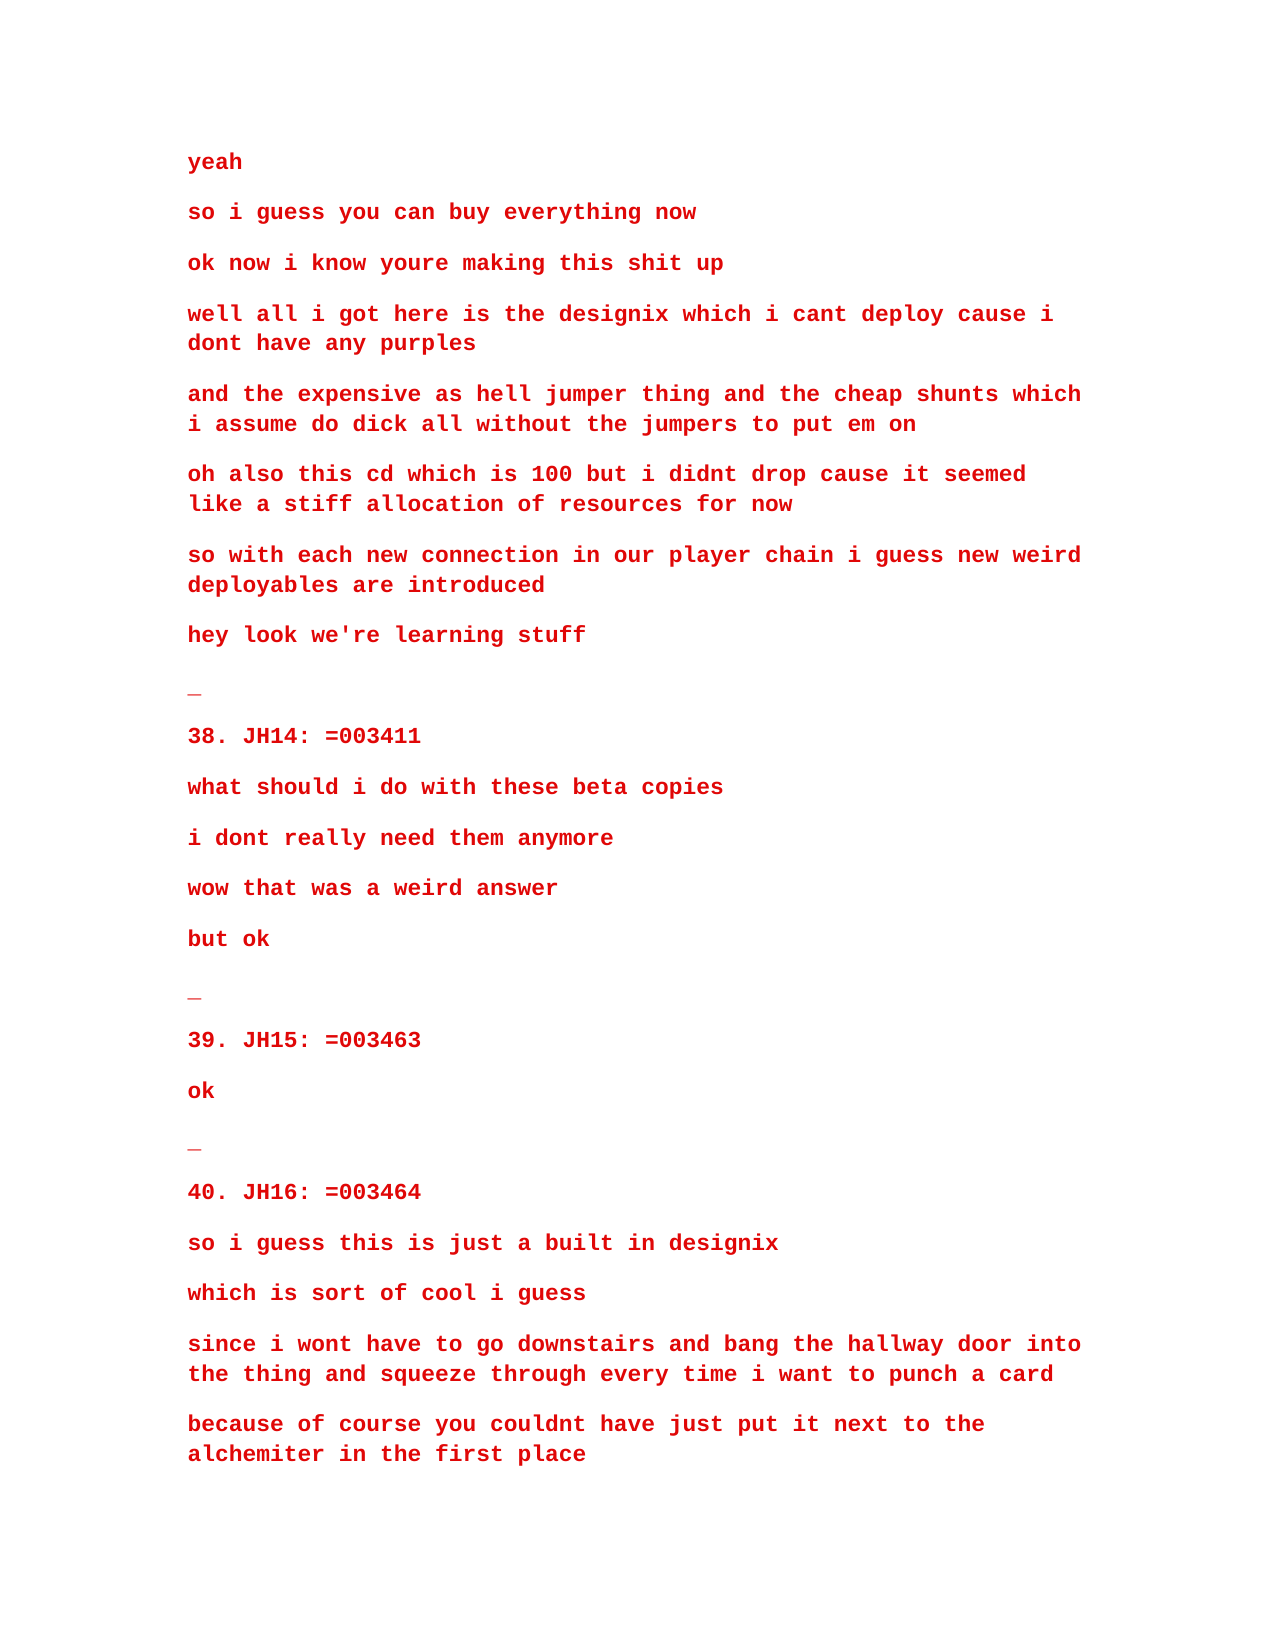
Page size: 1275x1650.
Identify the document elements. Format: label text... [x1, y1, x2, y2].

text but ok [187, 927, 1087, 953]
text well all i got here is the designix which i cant deploy cause i dont have any purples [187, 302, 1087, 358]
text i dont really need them anymore [187, 826, 1087, 852]
text ok now i know youre making this shit up [187, 251, 1087, 277]
text wow that was a weird answer [187, 877, 1087, 903]
text oh also this cd which is 100 but i didnt drop cause it seemed like a stiff allocation of resources for now [187, 463, 1087, 518]
text and the expensive as hell jumper thing and the cheap shunts which i assume do dick all without the jumpers to put em on [187, 382, 1087, 438]
text so i guess you can buy everything now [187, 201, 1087, 227]
text so i guess this is just a built in designix [187, 1231, 1087, 1257]
text 40. JH16: =003464 [187, 1180, 1087, 1206]
text 39. JH15: =003463 [187, 1028, 1087, 1054]
text so with each new connection in our player chain i guess new weird deployables are introduced [187, 543, 1087, 599]
text _ [187, 1130, 1087, 1156]
text which is sort of cool i guess [187, 1282, 1087, 1308]
text ok [187, 1079, 1087, 1105]
text 38. JH14: =003411 [187, 725, 1087, 751]
text what should i do with these beta copies [187, 775, 1087, 801]
text hey look we're learning stuff [187, 623, 1087, 649]
text because of course you couldnt have just put it next to the alchemiter in the first place [187, 1413, 1087, 1468]
text _ [187, 978, 1087, 1004]
text since i wont have to go downstairs and bang the hallway door into the thing and squeeze through every time i want to punch a card [187, 1332, 1087, 1388]
text _ [187, 674, 1087, 700]
text yeah [187, 150, 1087, 176]
